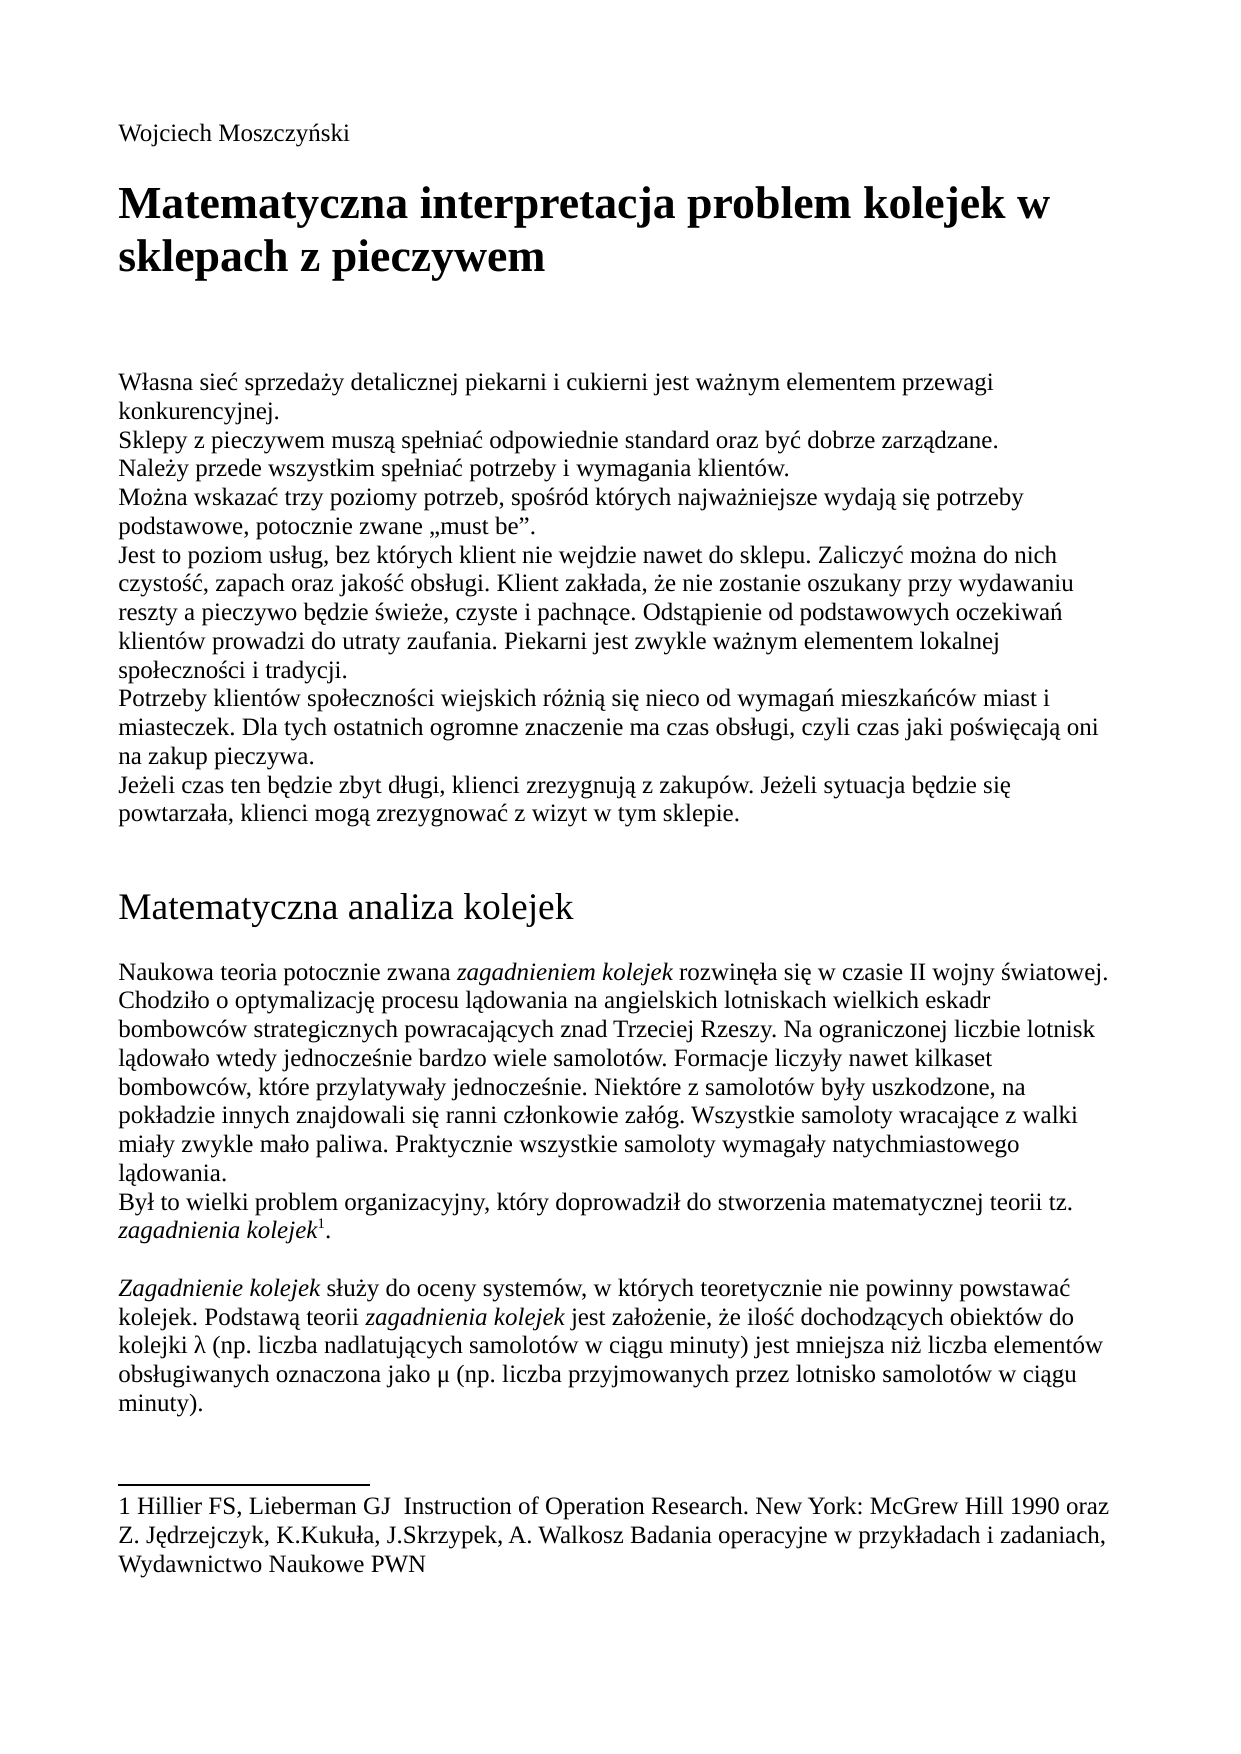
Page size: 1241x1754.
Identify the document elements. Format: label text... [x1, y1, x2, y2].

text Hillier FS, Lieberman GJ Instruction of Operation Research. New York: McGrew Hill 1990 oraz Z. Jędrzejczyk, K.Kukuła, J.Skrzypek, A. Walkosz Badania operacyjne w przykładach i zadaniach, Wydawnictwo Naukowe PWN [118, 1491, 1122, 1578]
text Sklepy z pieczywem muszą spełniać odpowiednie standard oraz być dobrze zarządzane. [118, 425, 1122, 453]
text Naukowa teoria potocznie zwana zagadnieniem kolejek rozwinęła się w czasie II wojny światowej. Chodziło o optymalizację procesu lądowania na angielskich lotniskach wielkich eskadr bombowców strategicznych powracających znad Trzeciej Rzeszy. Na ograniczonej liczbie lotnisk lądowało wtedy jednocześnie bardzo wiele samolotów. Formacje liczyły nawet kilkaset bombowców, które przylatywały jednocześnie. Niektóre z samolotów były uszkodzone, na pokładzie innych znajdowali się ranni członkowie załóg. Wszystkie samoloty wracające z walki miały zwykle mało paliwa. Praktycznie wszystkie samoloty wymagały natychmiastowego lądowania. [118, 957, 1122, 1187]
text Należy przede wszystkim spełniać potrzeby i wymagania klientów. [118, 453, 1122, 482]
text Jeżeli czas ten będzie zbyt długi, klienci zrezygnują z zakupów. Jeżeli sytuacja będzie się powtarzała, klienci mogą zrezygnować z wizyt w tym sklepie. [118, 770, 1122, 827]
text Własna sieć sprzedaży detalicznej piekarni i cukierni jest ważnym elementem przewagi konkurencyjnej. [118, 367, 1122, 425]
text Był to wielki problem organizacyjny, który doprowadził do stworzenia matematycznej teorii tz. zagadnienia kolejek. [118, 1187, 1122, 1244]
text Można wskazać trzy poziomy potrzeb, spośród których najważniejsze wydają się potrzeby podstawowe, potocznie zwane „must be”. [118, 482, 1122, 540]
text Jest to poziom usług, bez których klient nie wejdzie nawet do sklepu. Zaliczyć można do nich czystość, zapach oraz jakość obsługi. Klient zakłada, że nie zostanie oszukany przy wydawaniu reszty a pieczywo będzie świeże, czyste i pachnące. Odstąpienie od podstawowych oczekiwań klientów prowadzi do utraty zaufania. Piekarni jest zwykle ważnym elementem lokalnej społeczności i tradycji. [118, 540, 1122, 683]
text Matematyczna interpretacja problem kolejek w sklepach z pieczywem [118, 176, 1122, 281]
text Potrzeby klientów społeczności wiejskich różnią się nieco od wymagań mieszkańców miast i miasteczek. Dla tych ostatnich ogromne znaczenie ma czas obsługi, czyli czas jaki poświęcają oni na zakup pieczywa. [118, 683, 1122, 770]
text Zagadnienie kolejek służy do oceny systemów, w których teoretycznie nie powinny powstawać kolejek. Podstawą teorii zagadnienia kolejek jest założenie, że ilość dochodzących obiektów do kolejki λ (np. liczba nadlatujących samolotów w ciągu minuty) jest mniejsza niż liczba elementów obsługiwanych oznaczona jako μ (np. liczba przyjmowanych przez lotnisko samolotów w ciągu minuty). [118, 1273, 1122, 1417]
text Wojciech Moszczyński [118, 118, 1122, 147]
text Matematyczna analiza kolejek [118, 885, 1122, 928]
